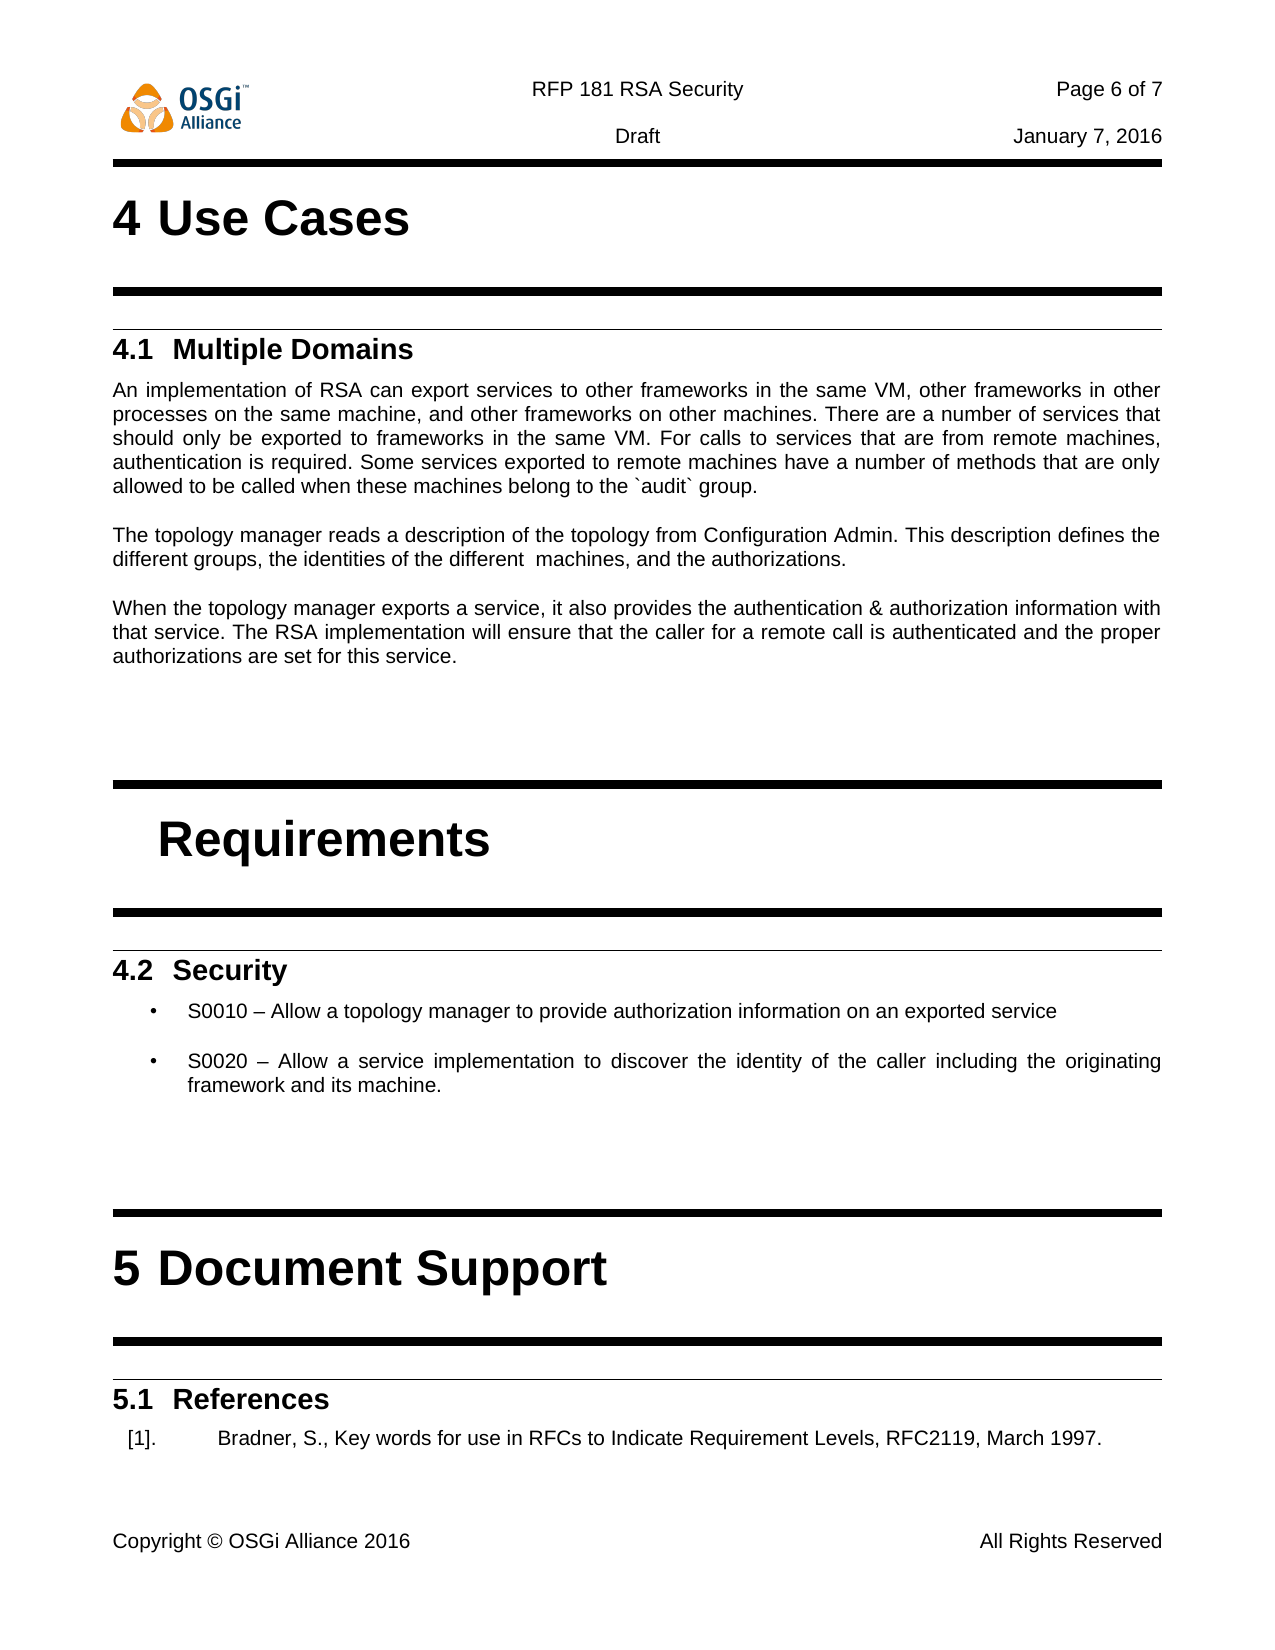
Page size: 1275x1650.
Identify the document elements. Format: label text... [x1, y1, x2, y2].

subtitle Security [112, 951, 1162, 987]
subtitle Multiple Domains [112, 330, 1162, 366]
list Bradner, S., Key words for use in RFCs to Indicate Requirement Levels, RFC2119, March 1997. [127, 1426, 1162, 1450]
text An implementation of RSA can export services to other frameworks in the same VM, other frameworks in other processes on the same machine, and other frameworks on other machines. There are a number of services that should only be exported to frameworks in the same VM. For calls to services that are from remote machines, authentication is required. Some services exported to remote machines have a number of methods that are only allowed to be called when these machines belong to the `audit` group. [112, 378, 1162, 498]
subtitle References [112, 1380, 1162, 1416]
list S0020 – Allow a service implementation to discover the identity of the caller including the originating framework and its machine. [150, 1048, 1162, 1096]
subtitle Requirements [112, 781, 1162, 917]
text When the topology manager exports a service, it also provides the authentication & authorization information with that service. The RSA implementation will ensure that the caller for a remote call is authenticated and the proper authorizations are set for this service. [112, 596, 1162, 668]
subtitle Document Support [112, 1210, 1162, 1346]
list S0010 – Allow a topology manager to provide authorization information on an exported service [150, 999, 1162, 1023]
subtitle Use Cases [112, 160, 1162, 296]
text The topology manager reads a description of the topology from Configuration Admin. This description defines the different groups, the identities of the different machines, and the authorizations. [112, 523, 1162, 571]
picture [113, 76, 257, 140]
